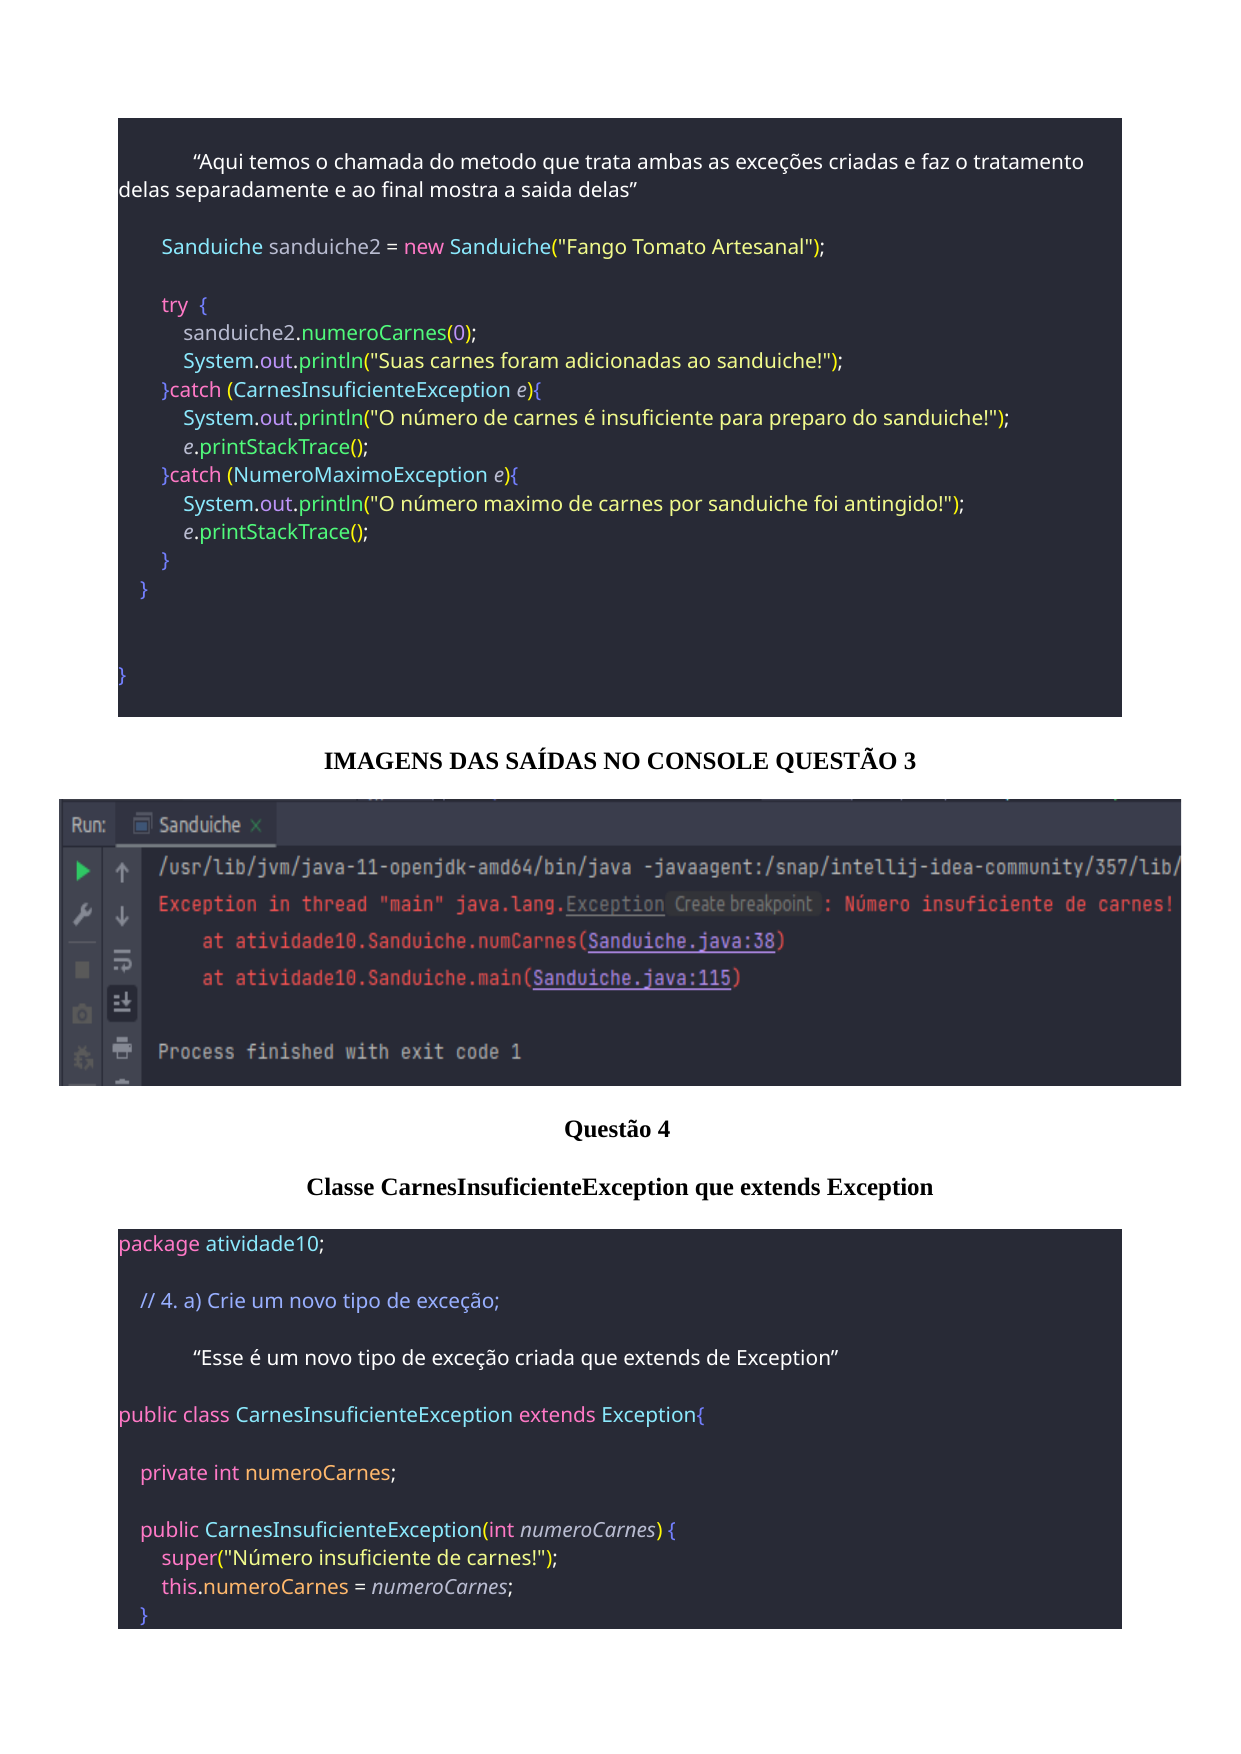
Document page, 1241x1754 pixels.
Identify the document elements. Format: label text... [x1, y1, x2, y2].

text Sanduiche sanduiche2 = new Sanduiche("Fango Tomato Artesanal"); try { sanduiche2.numeroCarnes(0); System.out.println("Suas carnes foram adicionadas ao sanduiche!"); }catch (CarnesInsuficienteException e){ System.out.println("O número de carnes é insuficiente para preparo do sanduiche!"); e.printStackTrace(); }catch (NumeroMaximoException e){ System.out.println("O número maximo de carnes por sanduiche foi antingido!"); e.printStackTrace(); } } } [118, 204, 1122, 717]
text IMAGENS DAS SAÍDAS NO CONSOLE QUESTÃO 3 [118, 746, 1122, 775]
text private int numeroCarnes; [118, 1429, 1122, 1486]
text Classe CarnesInsuficienteException que extends Exception [118, 1172, 1122, 1200]
text public class CarnesInsuficienteException extends Exception{ [118, 1372, 1122, 1429]
text Questão 4 [118, 1114, 1122, 1143]
text “Aqui temos o chamada do metodo que trata ambas as exceções criadas e faz o tratamento delas separadamente e ao final mostra a saida delas” [118, 147, 1122, 204]
picture [59, 799, 1182, 1086]
text “Esse é um novo tipo de exceção criada que extends de Exception” [118, 1343, 1122, 1372]
text public CarnesInsuficienteException(int numeroCarnes) { super("Número insuficiente de carnes!"); this.numeroCarnes = numeroCarnes; } [118, 1486, 1122, 1629]
text package atividade10; [118, 1229, 1122, 1257]
text // 4. a) Crie um novo tipo de exceção; [118, 1257, 1122, 1315]
